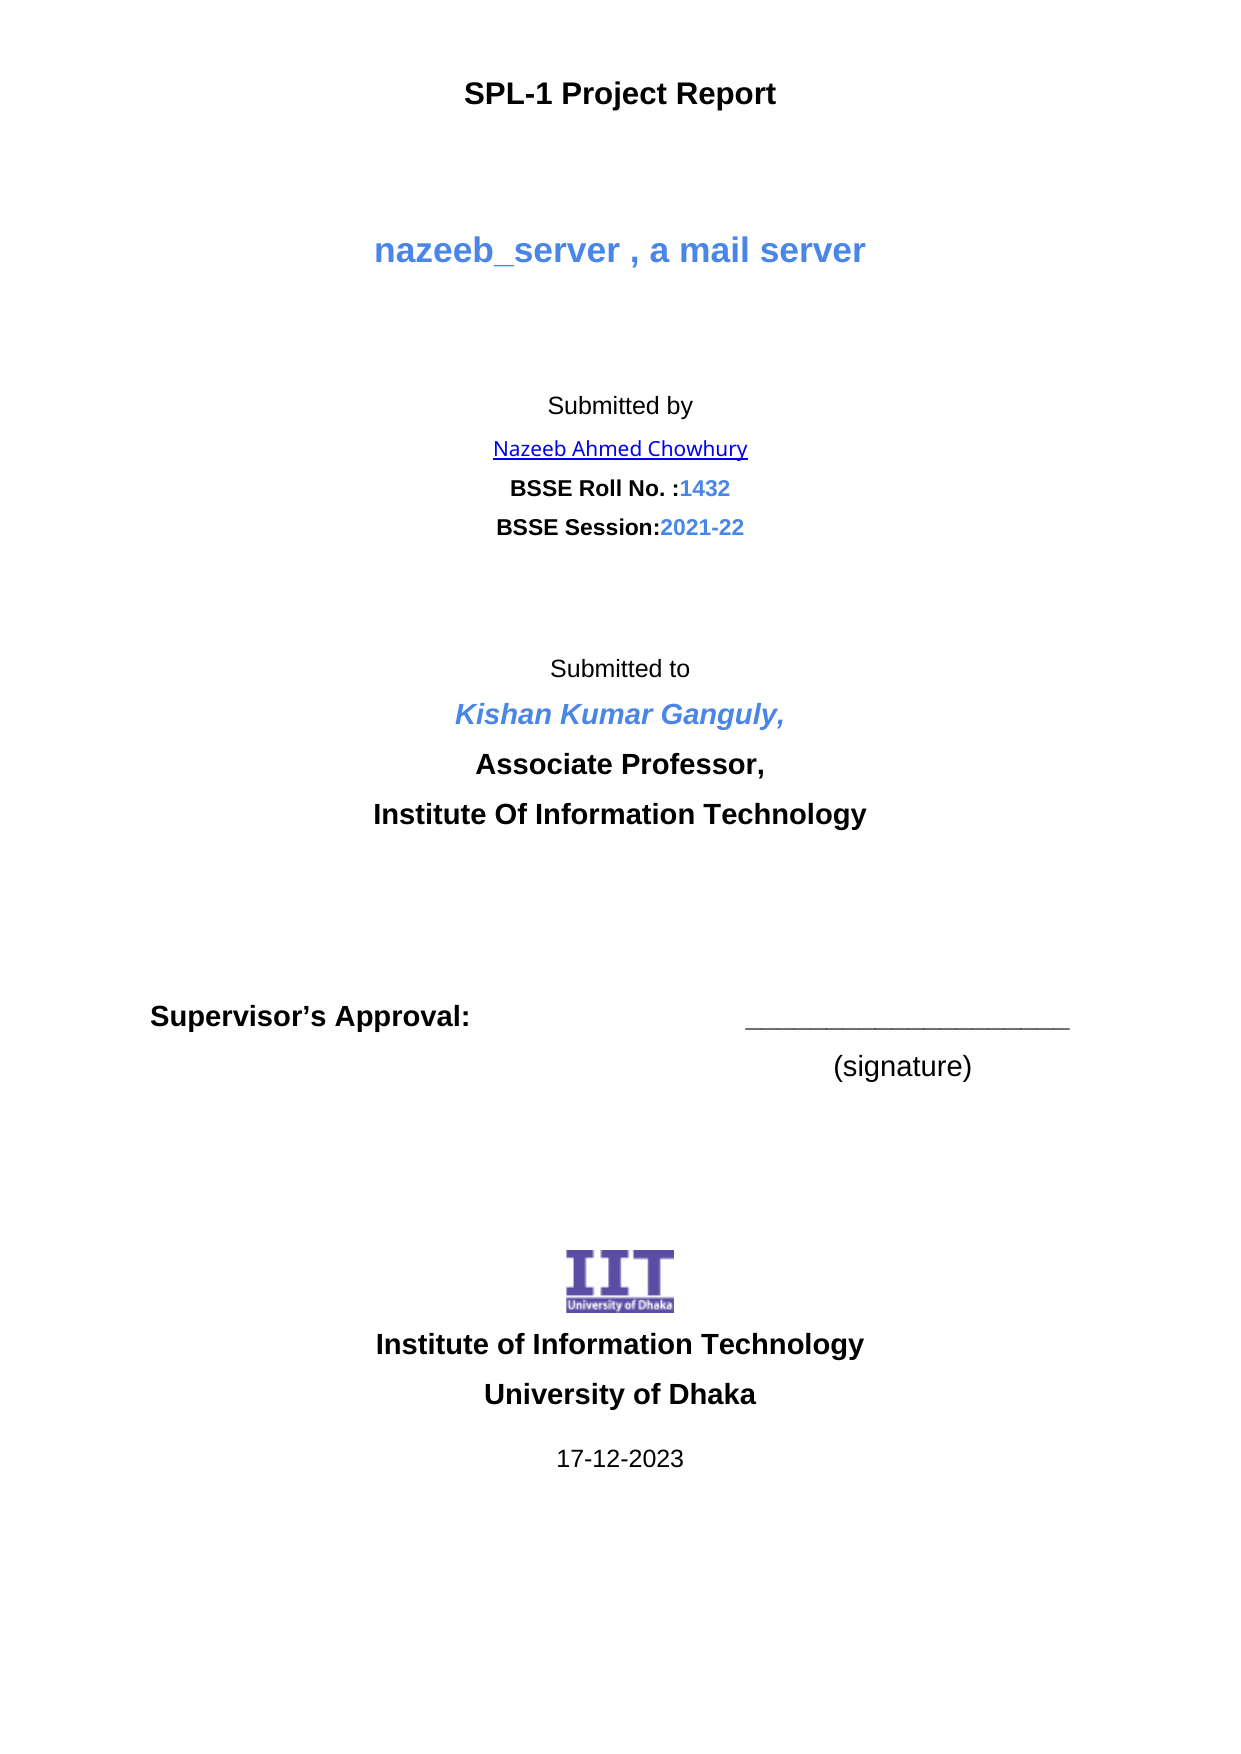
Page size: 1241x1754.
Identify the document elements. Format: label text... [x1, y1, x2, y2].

picture [566, 1250, 674, 1313]
text Institute of Information Technology [150, 1327, 1090, 1360]
text Institute Of Information Technology [150, 797, 1090, 831]
text BSSE Roll No. :1432 [150, 475, 1090, 502]
text SPL-1 Project Report [150, 77, 1090, 111]
text (signature) [150, 1049, 1090, 1082]
text Nazeeb Ahmed Chowhury [150, 434, 1090, 463]
text BSSE Session:2021-22 [150, 514, 1090, 540]
text Submitted to [150, 653, 1090, 682]
text 17-12-2023 [150, 1444, 1090, 1473]
text Kishan Kumar Ganguly, [150, 697, 1090, 730]
text University of Dhaka [150, 1377, 1090, 1411]
text Supervisor’s Approval: ____________________ [150, 998, 1090, 1032]
text nazeeb_server , a mail server [150, 229, 1090, 270]
text Submitted by [150, 391, 1090, 420]
text Associate Professor, [150, 747, 1090, 781]
